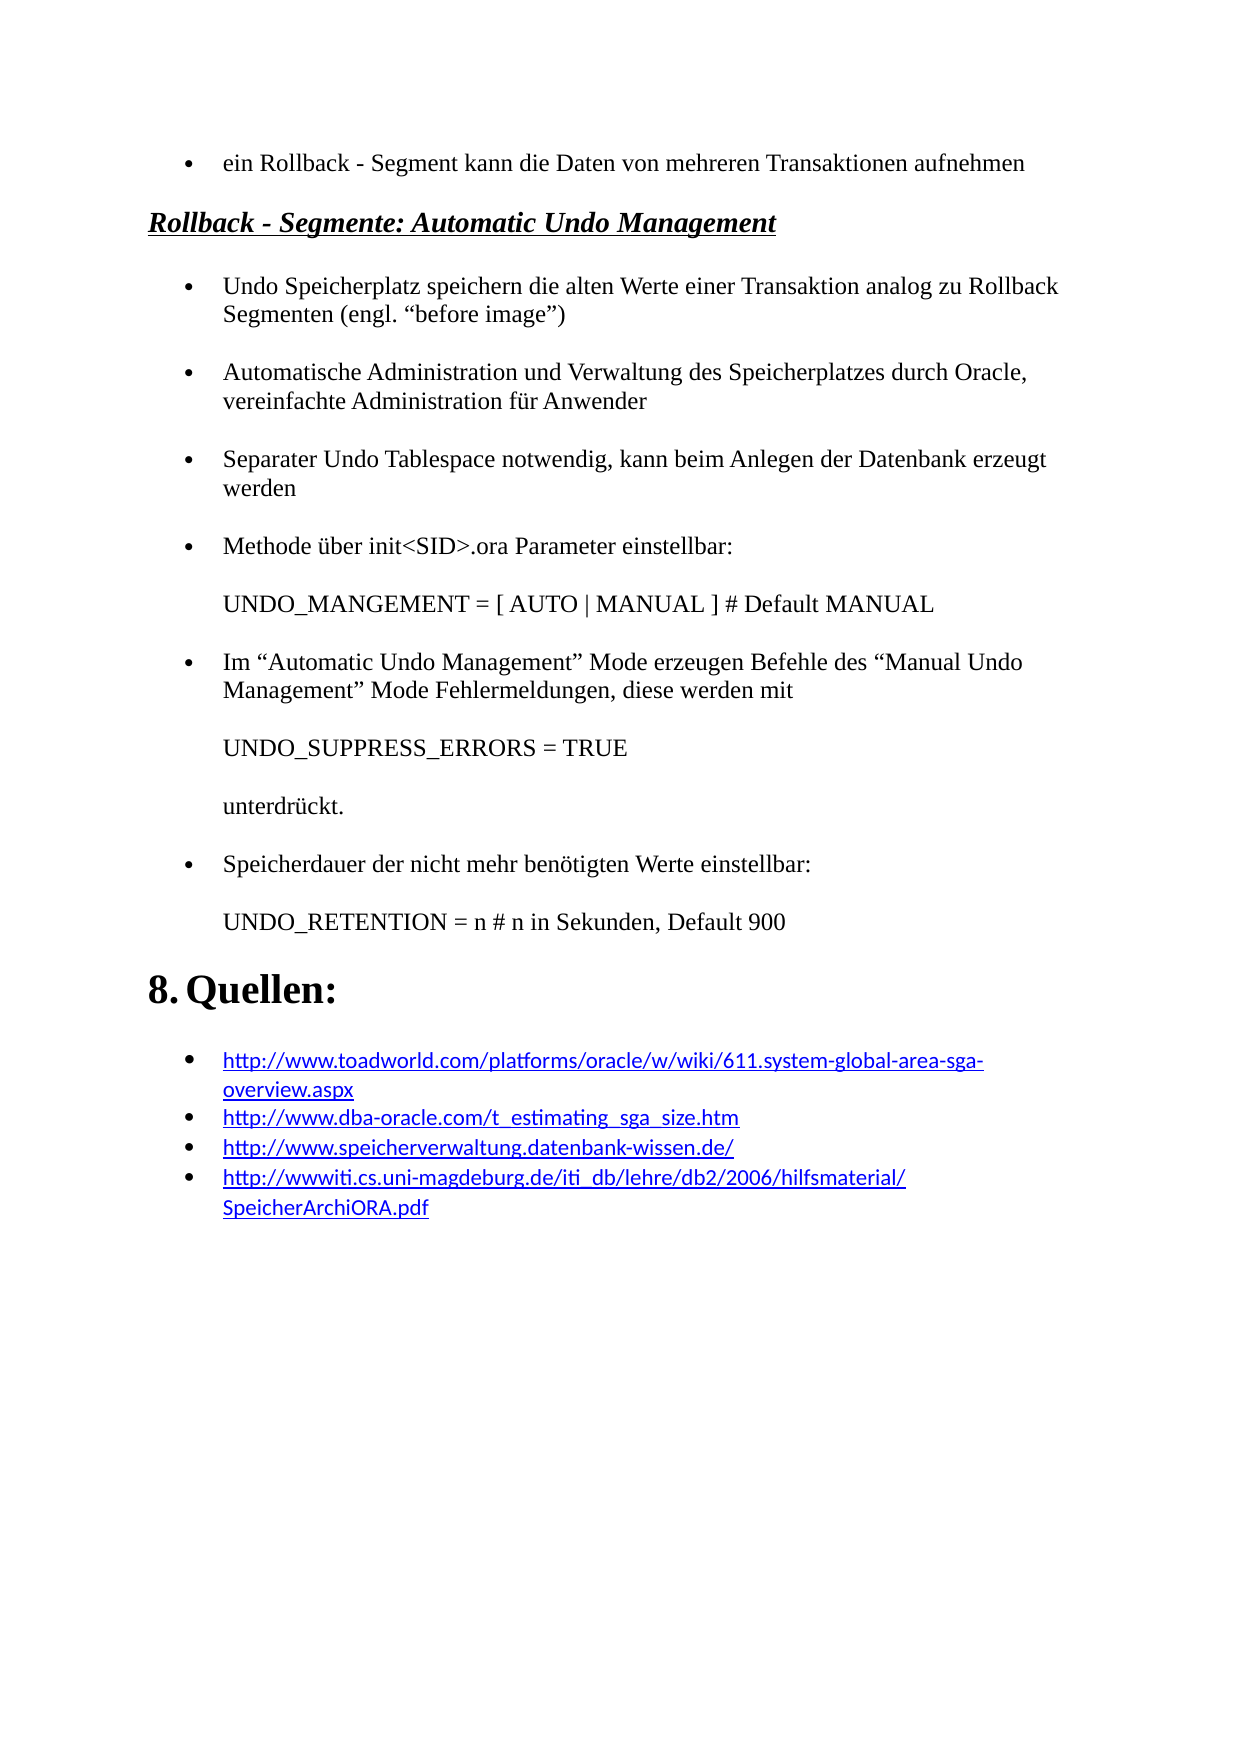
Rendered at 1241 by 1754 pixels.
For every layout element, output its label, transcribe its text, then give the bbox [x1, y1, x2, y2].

text unterdrückt. [223, 849, 1093, 878]
list http://www.dba-oracle.com/t_estimating_sga_size.htm [185, 1161, 1093, 1189]
list Separater Undo Tablespace notwendig, kann beim Anlegen der Datenbank erzeugt werden [185, 502, 1093, 559]
text Rollback - Segmente: Automatic Undo Management [148, 263, 1093, 297]
list Undo Speicherplatz speichern die alten Werte einer Transaktion analog zu Rollback Segmenten (engl. “before image”) [185, 329, 1093, 386]
list Im “Automatic Undo Management” Mode erzeugen Befehle des “Manual Undo Management” Mode Fehlermeldungen, diese werden mit [185, 704, 1093, 762]
list Methode über init<SID>.ora Parameter einstellbar: [185, 589, 1093, 617]
list Quellen: [148, 1023, 1093, 1071]
list jede Transaktion speichert die Daten in einem Rollback - Segment [185, 148, 1093, 176]
list http://www.toadworld.com/platforms/oracle/w/wiki/611.system-global-area-sga-overview.aspx [185, 1104, 1093, 1161]
list ein Rollback - Segment kann die Daten von mehreren Transaktionen aufnehmen [185, 206, 1093, 234]
text UNDO_SUPPRESS_ERRORS = TRUE [223, 791, 1093, 820]
list Speicherdauer der nicht mehr benötigten Werte einstellbar: [185, 907, 1093, 936]
list Automatische Administration und Verwaltung des Speicherplatzes durch Oracle, vereinfachte Administration für Anwender [185, 415, 1093, 473]
text UNDO_RETENTION = n # n in Sekunden, Default 900 [223, 965, 1093, 994]
list http://www.speicherverwaltung.datenbank-wissen.de/ [185, 1191, 1093, 1219]
text UNDO_MANGEMENT = [ AUTO | MANUAL ] # Default MANUAL [223, 647, 1093, 675]
list http://wwwiti.cs.uni-magdeburg.de/iti_db/lehre/db2/2006/hilfsmaterial/SpeicherArchiORA.pdf [185, 1221, 1093, 1279]
